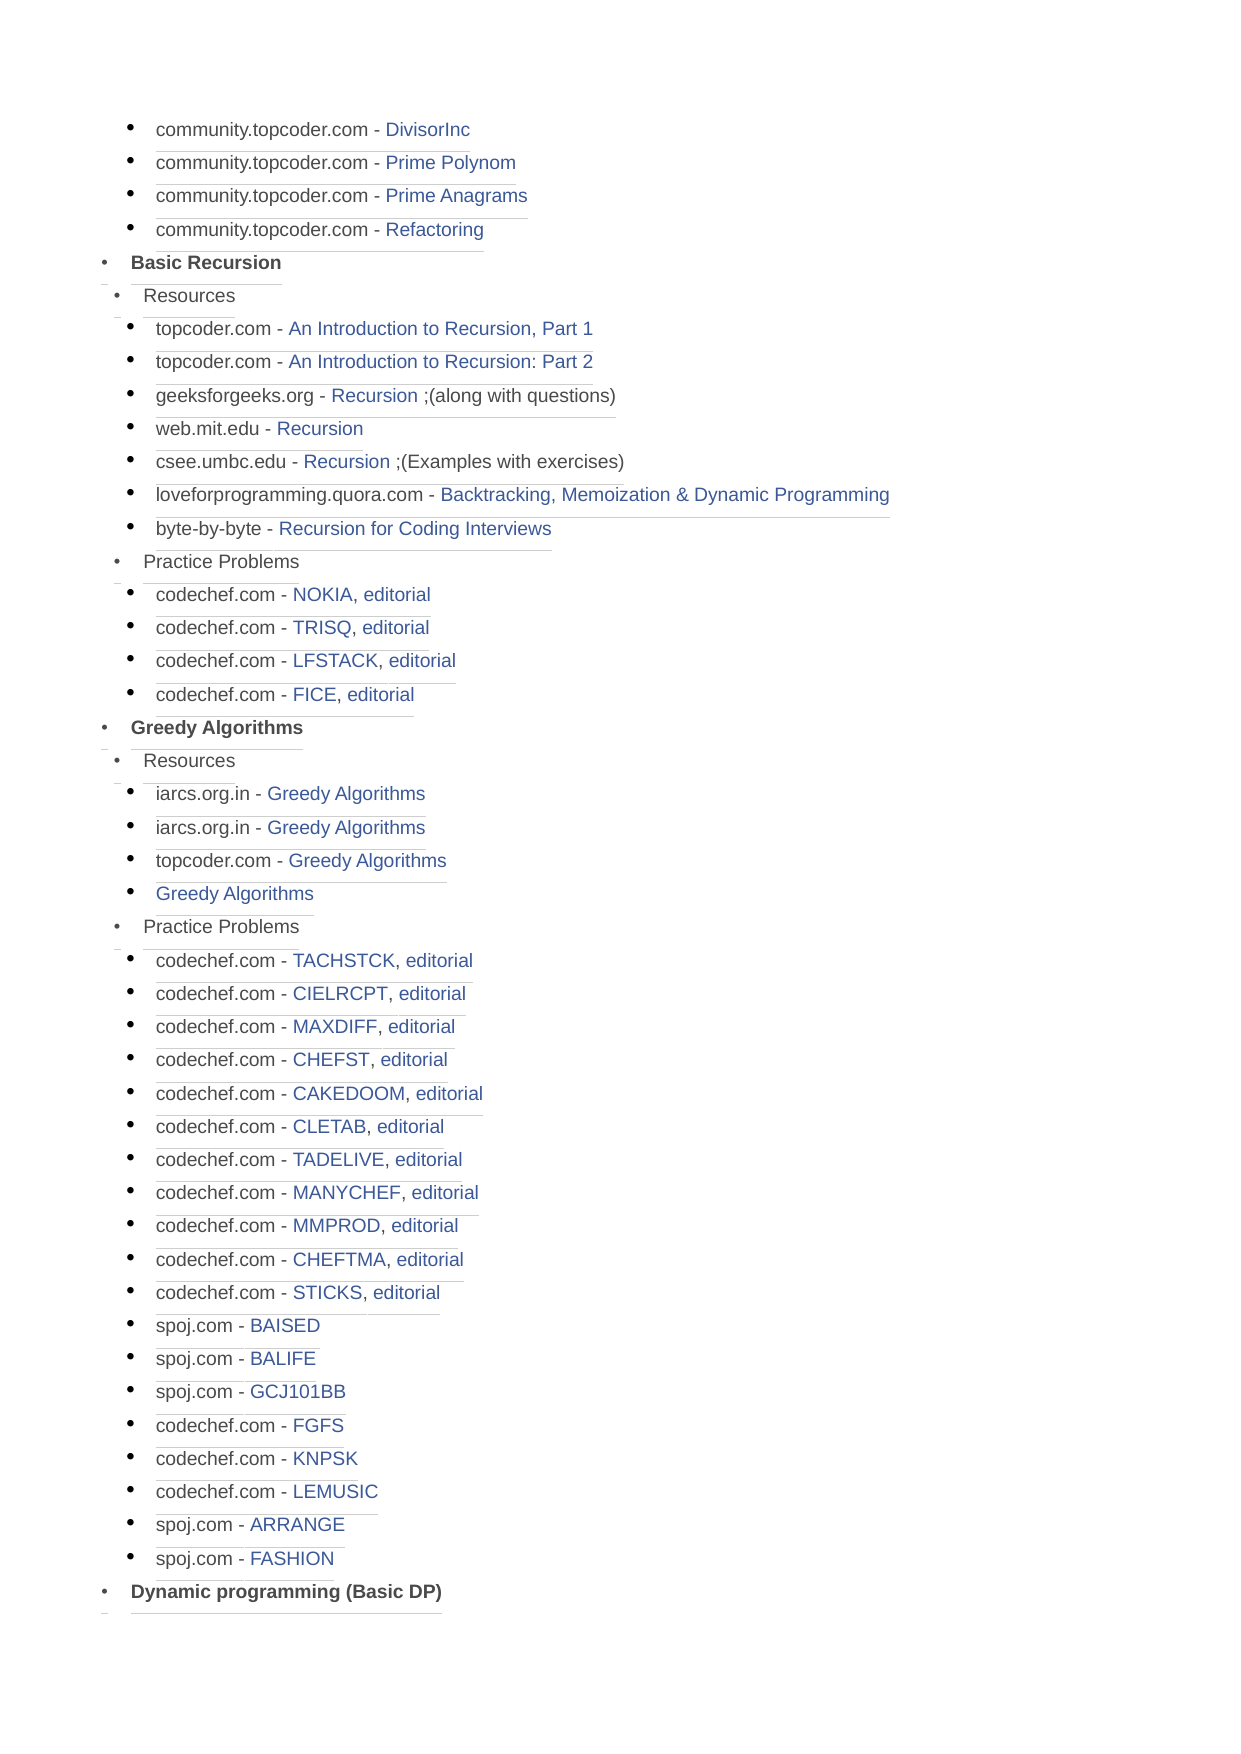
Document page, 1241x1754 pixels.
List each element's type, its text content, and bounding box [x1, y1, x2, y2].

list spoj.com - FASHION [156, 1547, 1122, 1580]
list Greedy Algorithms [131, 716, 1122, 749]
list iarcs.org.in - Greedy Algorithms [156, 783, 1122, 816]
list byte-by-byte - Recursion for Coding Interviews [156, 517, 1122, 550]
list Basic Recursion [131, 251, 1122, 284]
list spoj.com - BALIFE [156, 1348, 1122, 1381]
list codechef.com - CAKEDOOM, editorial [156, 1082, 1122, 1115]
list Greedy Algorithms [156, 882, 1122, 916]
list codechef.com - TRISQ, editorial [156, 617, 1122, 650]
list codechef.com - TADELIVE, editorial [156, 1148, 1122, 1181]
list web.mit.edu - Recursion [156, 417, 1122, 450]
list spoj.com - BAISED [156, 1314, 1122, 1348]
list codechef.com - CHEFST, editorial [156, 1048, 1122, 1082]
list codechef.com - CLETAB, editorial [156, 1115, 1122, 1148]
list topcoder.com - Greedy Algorithms [156, 849, 1122, 882]
list community.topcoder.com - Prime Anagrams [156, 184, 1122, 218]
list codechef.com - CHEFTMA, editorial [156, 1248, 1122, 1281]
list geeksforgeeks.org - Recursion ;(along with questions) [156, 384, 1122, 417]
list Resources [143, 284, 1122, 317]
list codechef.com - FICE, editorial [156, 683, 1122, 716]
list iarcs.org.in - Greedy Algorithms [156, 816, 1122, 849]
list spoj.com - ARRANGE [156, 1514, 1122, 1547]
list community.topcoder.com - DivisorInc [156, 118, 1122, 151]
list codechef.com - FGFS [156, 1414, 1122, 1447]
list community.topcoder.com - Refactoring [156, 218, 1122, 251]
list codechef.com - MAXDIFF, editorial [156, 1015, 1122, 1048]
list codechef.com - CIELRCPT, editorial [156, 982, 1122, 1015]
list codechef.com - KNPSK [156, 1447, 1122, 1481]
list codechef.com - LFSTACK, editorial [156, 650, 1122, 683]
list Resources [143, 749, 1122, 783]
list topcoder.com - An Introduction to Recursion, Part 1 [156, 317, 1122, 351]
list codechef.com - STICKS, editorial [156, 1281, 1122, 1314]
list codechef.com - LEMUSIC [156, 1481, 1122, 1514]
list Practice Problems [143, 550, 1122, 583]
list codechef.com - MMPROD, editorial [156, 1215, 1122, 1248]
list spoj.com - GCJ101BB [156, 1381, 1122, 1414]
list topcoder.com - An Introduction to Recursion: Part 2 [156, 351, 1122, 384]
list codechef.com - TACHSTCK, editorial [156, 949, 1122, 982]
list Practice Problems [143, 916, 1122, 949]
list codechef.com - NOKIA, editorial [156, 583, 1122, 617]
list loveforprogramming.quora.com - Backtracking, Memoization & Dynamic Programming [156, 484, 1122, 517]
list codechef.com - MANYCHEF, editorial [156, 1181, 1122, 1215]
list community.topcoder.com - Prime Polynom [156, 151, 1122, 184]
list csee.umbc.edu - Recursion ;(Examples with exercises) [156, 450, 1122, 484]
list Dynamic programming (Basic DP) [131, 1580, 1122, 1613]
